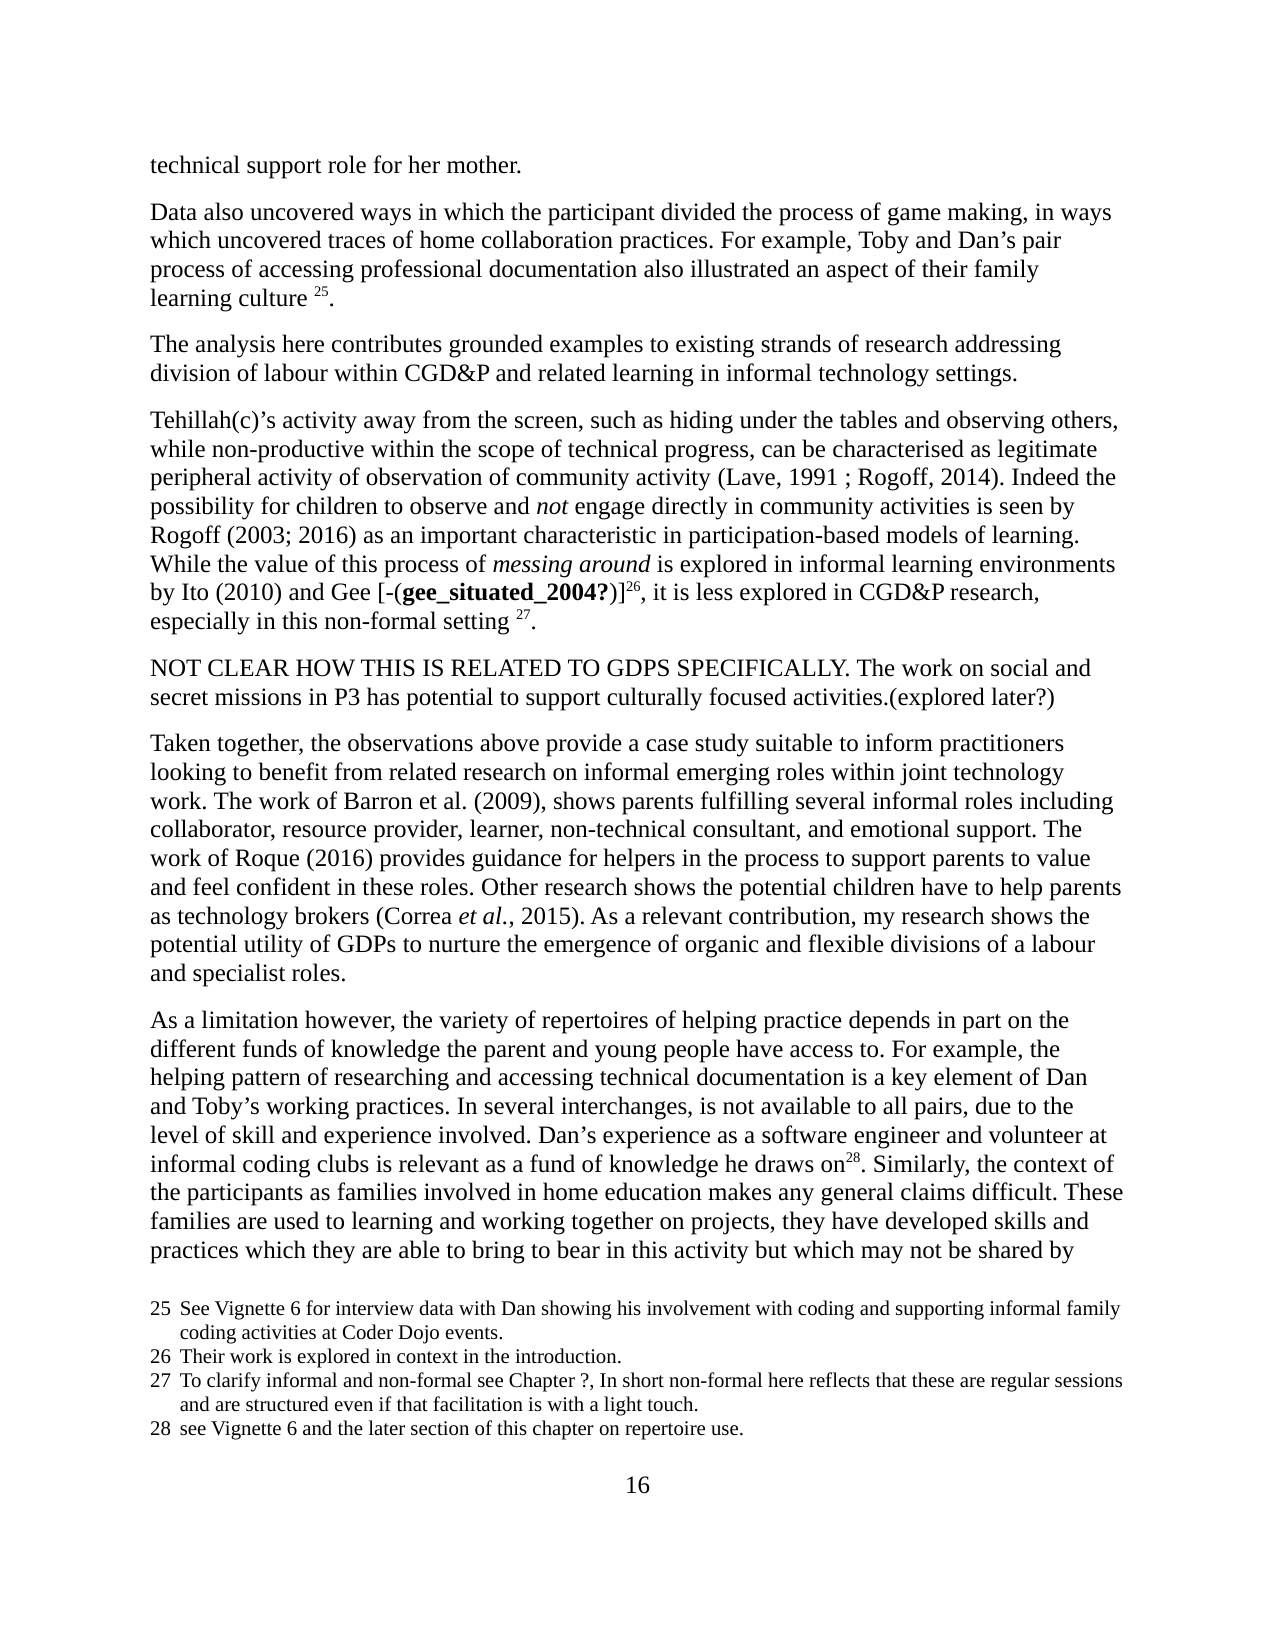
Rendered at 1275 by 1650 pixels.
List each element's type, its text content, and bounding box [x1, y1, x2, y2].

text see Vignette 6 and the later section of this chapter on repertoire use. [150, 1416, 1125, 1440]
text The analysis here contributes grounded examples to existing strands of research addressing division of labour within CGD&P and related learning in informal technology settings. [150, 329, 1125, 387]
text Taken together, the observations above provide a case study suitable to inform practitioners looking to benefit from related research on informal emerging roles within joint technology work. The work of Barron et al. (2009), shows parents fulfilling several informal roles including collaborator, resource provider, learner, non-technical consultant, and emotional support. The work of Roque (2016) provides guidance for helpers in the process to support parents to value and feel confident in these roles. Other research shows the potential children have to help parents as technology brokers (Correa et al., 2015). As a relevant contribution, my research shows the potential utility of GDPs to nurture the emergence of organic and flexible divisions of a labour and specialist roles. [150, 728, 1125, 987]
text To clarify informal and non-formal see Chapter ?, In short non-formal here reflects that these are regular sessions and are structured even if that facilitation is with a light touch. [150, 1368, 1125, 1416]
text Tehillah(c)’s activity away from the screen, such as hiding under the tables and observing others, while non-productive within the scope of technical progress, can be characterised as legitimate peripheral activity of observation of community activity (Lave, 1991 ; Rogoff, 2014). Indeed the possibility for children to observe and not engage directly in community activities is seen by Rogoff (2003; 2016) as an important characteristic in participation-based models of learning. While the value of this process of messing around is explored in informal learning environments by Ito (2010) and Gee [-(gee_situated_2004?)], it is less explored in CGD&P research, especially in this non-formal setting . [150, 405, 1125, 635]
text Their work is explored in context in the introduction. [150, 1344, 1125, 1368]
text technical support role for her mother. [150, 150, 1125, 179]
text NOT CLEAR HOW THIS IS RELATED TO GDPS SPECIFICALLY. The work on social and secret missions in P3 has potential to support culturally focused activities.(explored later?) [150, 653, 1125, 710]
text See Vignette 6 for interview data with Dan showing his involvement with coding and supporting informal family coding activities at Coder Dojo events. [150, 1296, 1125, 1344]
text As a limitation however, the variety of repertoires of helping practice depends in part on the different funds of knowledge the parent and young people have access to. For example, the helping pattern of researching and accessing technical documentation is a key element of Dan and Toby’s working practices. In several interchanges, is not available to all pairs, due to the level of skill and experience involved. Dan’s experience as a software engineer and volunteer at informal coding clubs is relevant as a fund of knowledge he draws on. Similarly, the context of the participants as families involved in home education makes any general claims difficult. These families are used to learning and working together on projects, they have developed skills and practices which they are able to bring to bear in this activity but which may not be shared by [150, 1005, 1125, 1264]
text Data also uncovered ways in which the participant divided the process of game making, in ways which uncovered traces of home collaboration practices. For example, Toby and Dan’s pair process of accessing professional documentation also illustrated an aspect of their family learning culture . [150, 197, 1125, 312]
